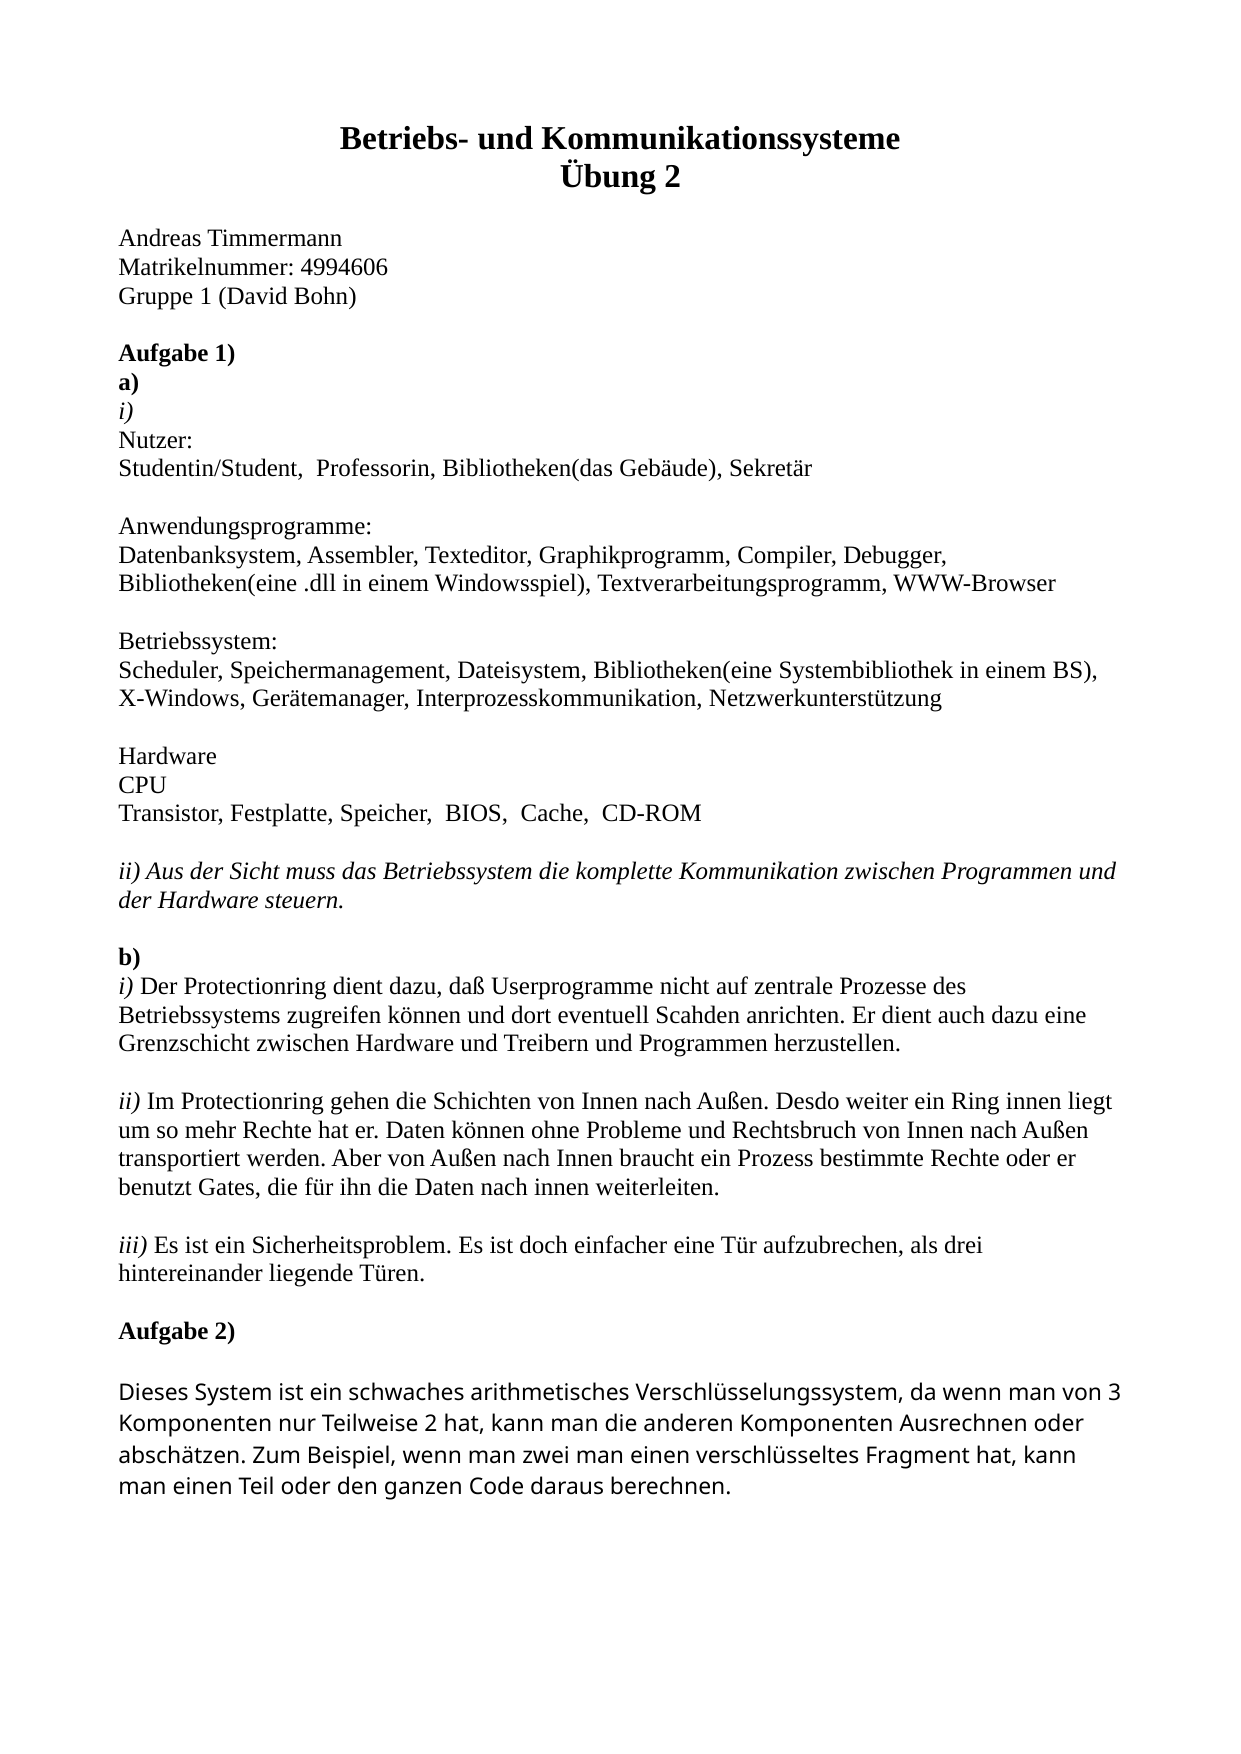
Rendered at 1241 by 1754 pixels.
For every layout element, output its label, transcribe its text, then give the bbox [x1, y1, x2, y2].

text Nutzer: [118, 425, 1122, 453]
text Matrikelnummer: 4994606 [118, 252, 1122, 281]
text Betriebssystem: [118, 626, 1122, 655]
text Gruppe 1 (David Bohn) [118, 281, 1122, 310]
text Studentin/Student, Professorin, Bibliotheken(das Gebäude), Sekretär [118, 453, 1122, 482]
text Aufgabe 2) [118, 1316, 1122, 1345]
text Transistor, Festplatte, Speicher, BIOS, Cache, CD-ROM [118, 798, 1122, 827]
text a) [118, 367, 1122, 396]
text Anwendungsprogramme: [118, 511, 1122, 540]
text ii) Aus der Sicht muss das Betriebssystem die komplette Kommunikation zwischen Programmen und der Hardware steuern. [118, 856, 1122, 913]
text i) Der Protectionring dient dazu, daß Userprogramme nicht auf zentrale Prozesse des Betriebssystems zugreifen können und dort eventuell Scahden anrichten. Er dient auch dazu eine Grenzschicht zwischen Hardware und Treibern und Programmen herzustellen. [118, 971, 1122, 1057]
text Datenbanksystem, Assembler, Texteditor, Graphikprogramm, Compiler, Debugger, Bibliotheken(eine .dll in einem Windowsspiel), Textverarbeitungsprogramm, WWW-Browser [118, 540, 1122, 597]
text ii) Im Protectionring gehen die Schichten von Innen nach Außen. Desdo weiter ein Ring innen liegt um so mehr Rechte hat er. Daten können ohne Probleme und Rechtsbruch von Innen nach Außen transportiert werden. Aber von Außen nach Innen braucht ein Prozess bestimmte Rechte oder er benutzt Gates, die für ihn die Daten nach innen weiterleiten. [118, 1086, 1122, 1201]
text Hardware [118, 741, 1122, 770]
text CPU [118, 770, 1122, 798]
text iii) Es ist ein Sicherheitsproblem. Es ist doch einfacher eine Tür aufzubrechen, als drei hintereinander liegende Türen. [118, 1230, 1122, 1287]
text Scheduler, Speichermanagement, Dateisystem, Bibliotheken(eine Systembibliothek in einem BS), X-Windows, Gerätemanager, Interprozesskommunikation, Netzwerkunterstützung [118, 655, 1122, 712]
text Dieses System ist ein schwaches arithmetisches Verschlüsselungssystem, da wenn man von 3 Komponenten nur Teilweise 2 hat, kann man die anderen Komponenten Ausrechnen oder abschätzen. Zum Beispiel, wenn man zwei man einen verschlüsseltes Fragment hat, kann man einen Teil oder den ganzen Code daraus berechnen. [118, 1376, 1122, 1501]
text Übung 2 [118, 156, 1122, 195]
text Andreas Timmermann [118, 223, 1122, 252]
text i) [118, 396, 1122, 425]
text Betriebs- und Kommunikationssysteme [118, 118, 1122, 156]
text b) [118, 942, 1122, 971]
text Aufgabe 1) [118, 338, 1122, 367]
